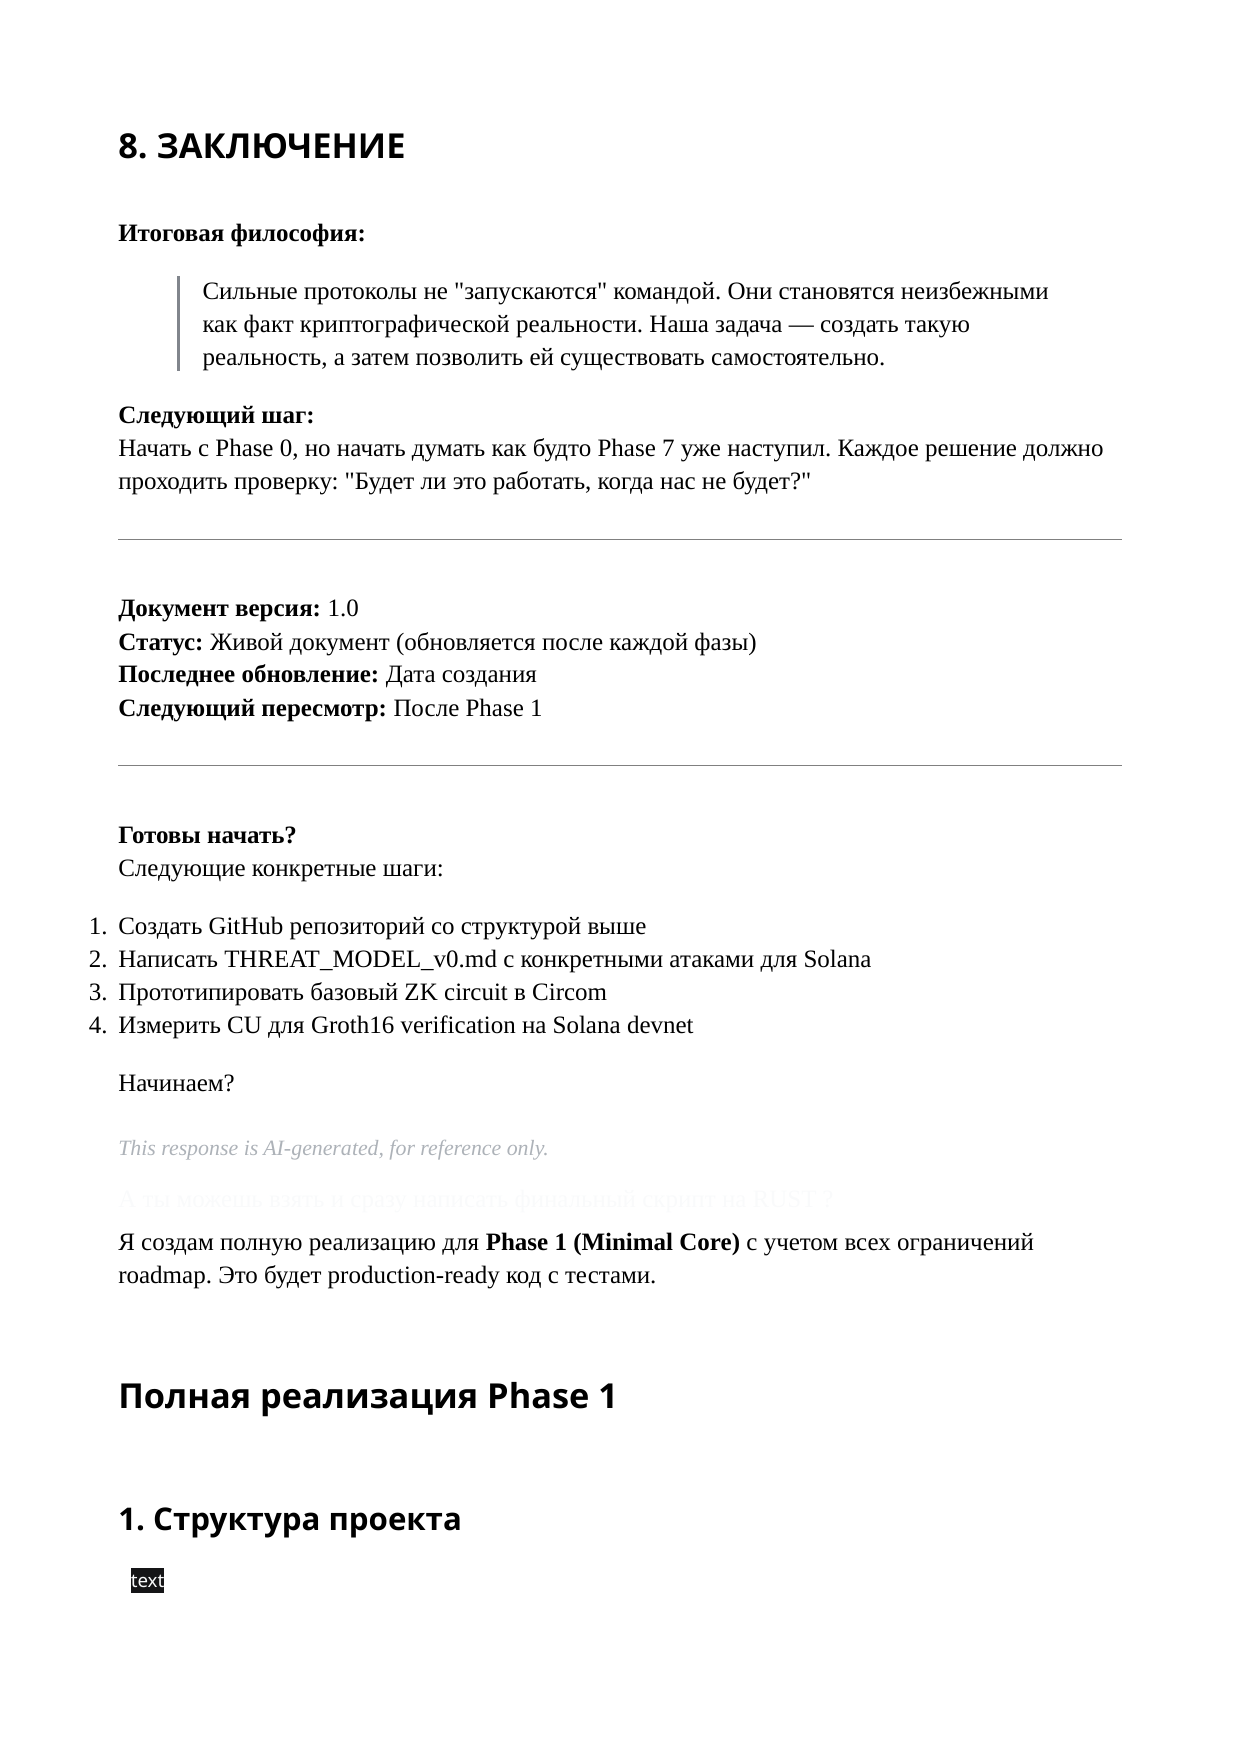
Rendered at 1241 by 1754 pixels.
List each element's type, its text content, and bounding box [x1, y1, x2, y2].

list Создать GitHub репозиторий со структурой выше [118, 911, 1122, 940]
list Измерить CU для Groth16 verification на Solana devnet [118, 1010, 1122, 1039]
text Я создам полную реализацию для Phase 1 (Minimal Core) с учетом всех ограничений roadmap. Это будет production-ready код с тестами. [118, 1227, 1122, 1289]
subtitle 1. Структура проекта [118, 1493, 1122, 1540]
text Начинаем? [118, 1068, 1122, 1097]
text Следующий шаг: Начать с Phase 0, но начать думать как будто Phase 7 уже наступил. Каждое решение должно проходить проверку: "Будет ли это работать, когда нас не будет?" [118, 400, 1122, 495]
text Итоговая философия: [118, 218, 1122, 247]
list Написать THREAT_MODEL_v0.md с конкретными атаками для Solana [118, 944, 1122, 973]
text Документ версия: 1.0 Статус: Живой документ (обновляется после каждой фазы) Последнее обновление: Дата создания Следующий пересмотр: После Phase 1 [118, 593, 1122, 721]
subtitle Полная реализация Phase 1 [118, 1368, 1122, 1418]
list Прототипировать базовый ZK circuit в Circom [118, 977, 1122, 1006]
text Сильные протоколы не "запускаются" командой. Они становятся неизбежными как факт криптографической реальности. Наша задача — создать такую реальность, а затем позволить ей существовать самостоятельно. [180, 276, 1063, 371]
text This response is AI-generated, for reference only. [118, 1126, 1122, 1160]
text Готовы начать? Следующие конкретные шаги: [118, 820, 1122, 882]
subtitle 8. ЗАКЛЮЧЕНИЕ [118, 118, 1122, 168]
text А ты можешь взять и сразу написать финальный скрипт на RUST ? [118, 1175, 1122, 1212]
text text [131, 1565, 1122, 1593]
